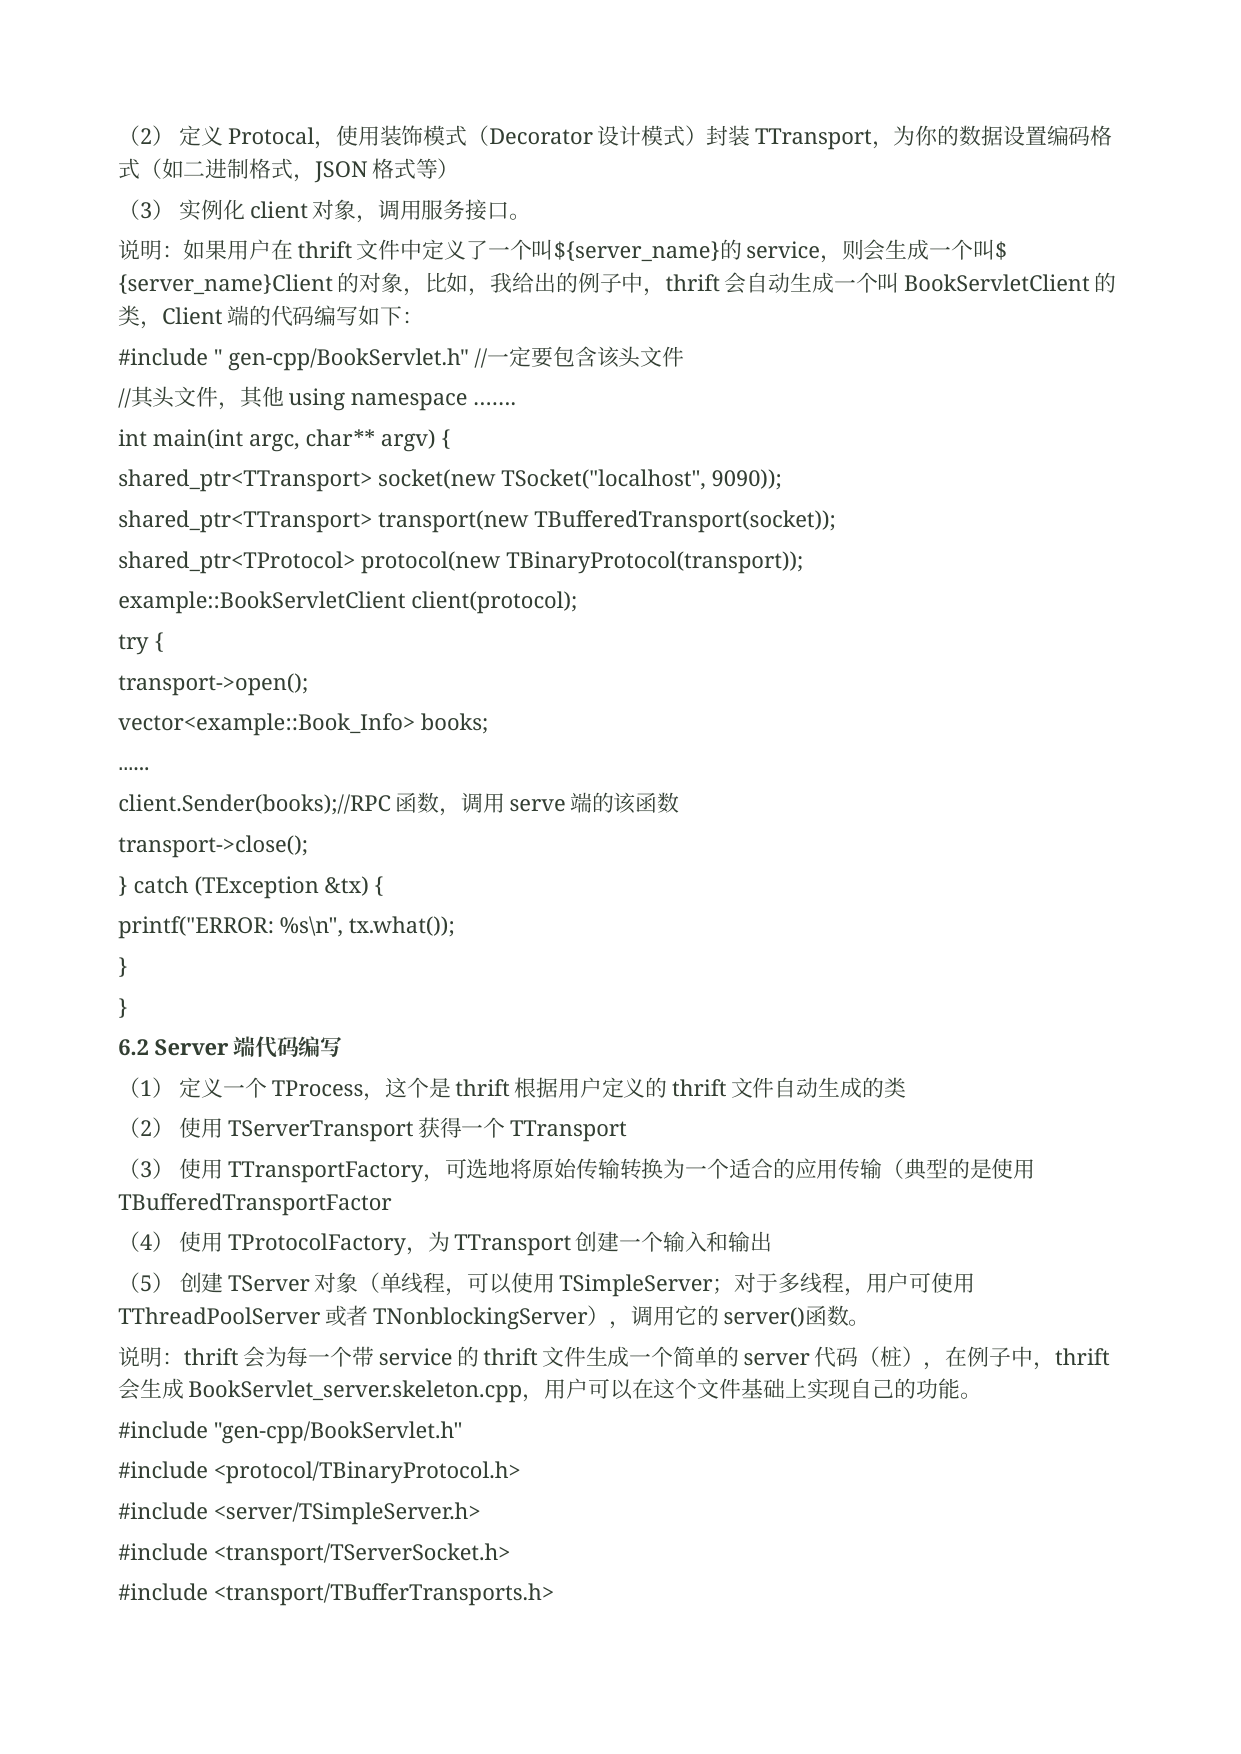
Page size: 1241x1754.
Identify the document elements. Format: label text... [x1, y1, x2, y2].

text int main(int argc, char** argv) { [118, 420, 1122, 452]
text #include <protocol/TBinaryProtocol.h> [118, 1452, 1122, 1485]
text （1） 定义一个TProcess，这个是thrift根据用户定义的thrift文件自动生成的类 [118, 1070, 1122, 1102]
text try { [118, 623, 1122, 656]
text printf("ERROR: %s\n", tx.what()); [118, 907, 1122, 940]
text #include <transport/TBufferTransports.h> [118, 1574, 1122, 1607]
text transport->open(); [118, 663, 1122, 696]
text …... [118, 745, 1122, 777]
text shared_ptr<TTransport> transport(new TBufferedTransport(socket)); [118, 501, 1122, 534]
text （3） 使用TTransportFactory，可选地将原始传输转换为一个适合的应用传输（典型的是使用TBufferedTransportFactor [118, 1151, 1122, 1217]
text example::BookServletClient client(protocol); [118, 582, 1122, 615]
text 6.2 Server端代码编写 [118, 1029, 1122, 1062]
text } [118, 988, 1122, 1021]
text //其头文件，其他using namespace ……. [118, 379, 1122, 412]
text #include "gen-cpp/BookServlet.h" [118, 1412, 1122, 1445]
text #include <server/TSimpleServer.h> [118, 1493, 1122, 1526]
text 说明：如果用户在thrift文件中定义了一个叫${server_name}的service，则会生成一个叫${server_name}Client的对象，比如，我给出的例子中，thrift会自动生成一个叫BookServletClient的类，Client端的代码编写如下： [118, 232, 1122, 331]
text （2） 定义Protocal，使用装饰模式（Decorator设计模式）封装TTransport，为你的数据设置编码格式（如二进制格式，JSON格式等） [118, 118, 1122, 184]
text （2） 使用TServerTransport获得一个TTransport [118, 1110, 1122, 1143]
text #include <transport/TServerSocket.h> [118, 1534, 1122, 1567]
text } catch (TException &tx) { [118, 867, 1122, 899]
text transport->close(); [118, 826, 1122, 859]
text #include " gen-cpp/BookServlet.h" //一定要包含该头文件 [118, 338, 1122, 371]
text client.Sender(books);//RPC函数，调用serve端的该函数 [118, 785, 1122, 818]
text （3） 实例化client对象，调用服务接口。 [118, 192, 1122, 224]
text } [118, 948, 1122, 981]
text （5） 创建TServer对象（单线程，可以使用TSimpleServer；对于多线程，用户可使用TThreadPoolServer或者TNonblockingServer），调用它的server()函数。 [118, 1265, 1122, 1331]
text vector<example::Book_Info> books; [118, 704, 1122, 737]
text （4） 使用TProtocolFactory，为TTransport创建一个输入和输出 [118, 1224, 1122, 1257]
text shared_ptr<TProtocol> protocol(new TBinaryProtocol(transport)); [118, 542, 1122, 574]
text shared_ptr<TTransport> socket(new TSocket("localhost", 9090)); [118, 460, 1122, 493]
text 说明：thrift会为每一个带service的thrift文件生成一个简单的server代码（桩），在例子中，thrift会生成BookServlet_server.skeleton.cpp，用户可以在这个文件基础上实现自己的功能。 [118, 1338, 1122, 1404]
